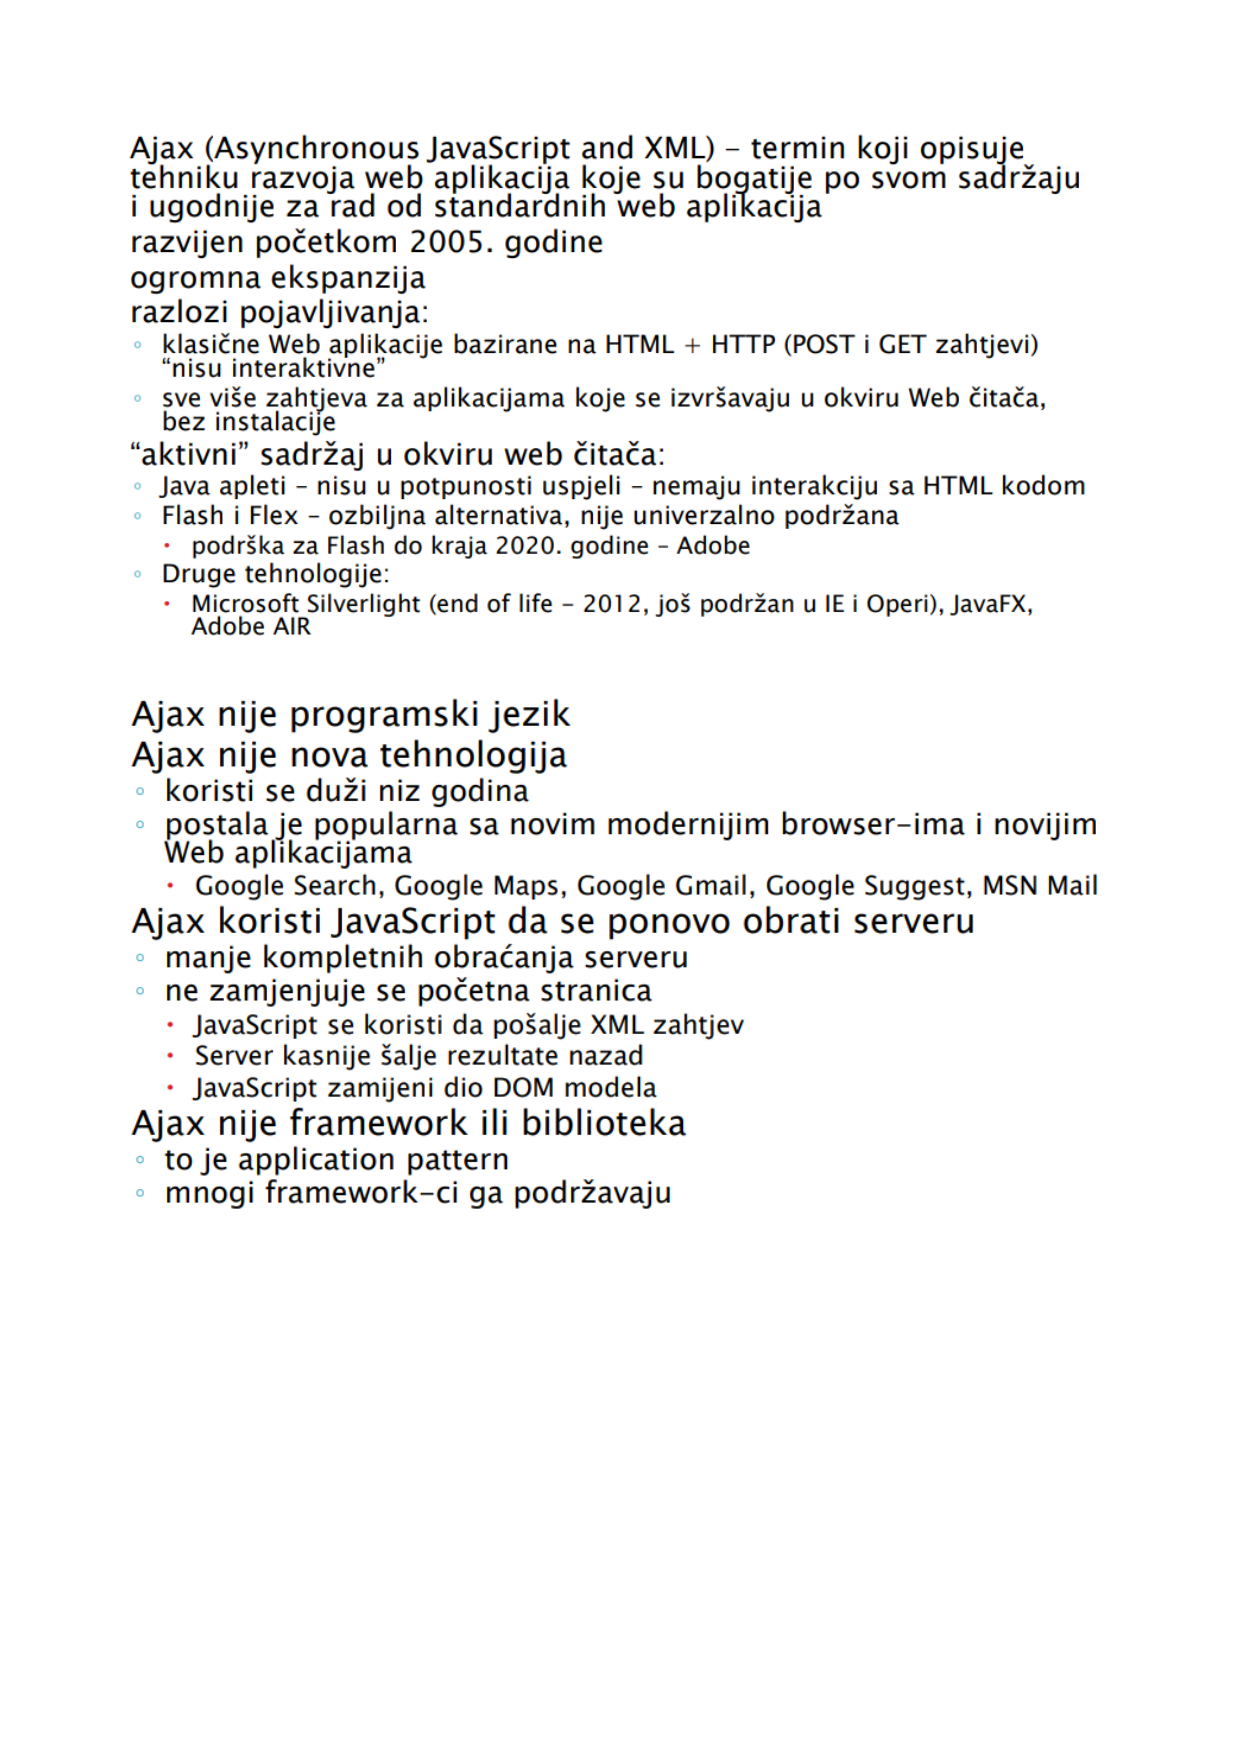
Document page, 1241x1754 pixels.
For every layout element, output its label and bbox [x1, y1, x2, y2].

picture [118, 118, 1123, 656]
picture [118, 684, 1123, 1220]
